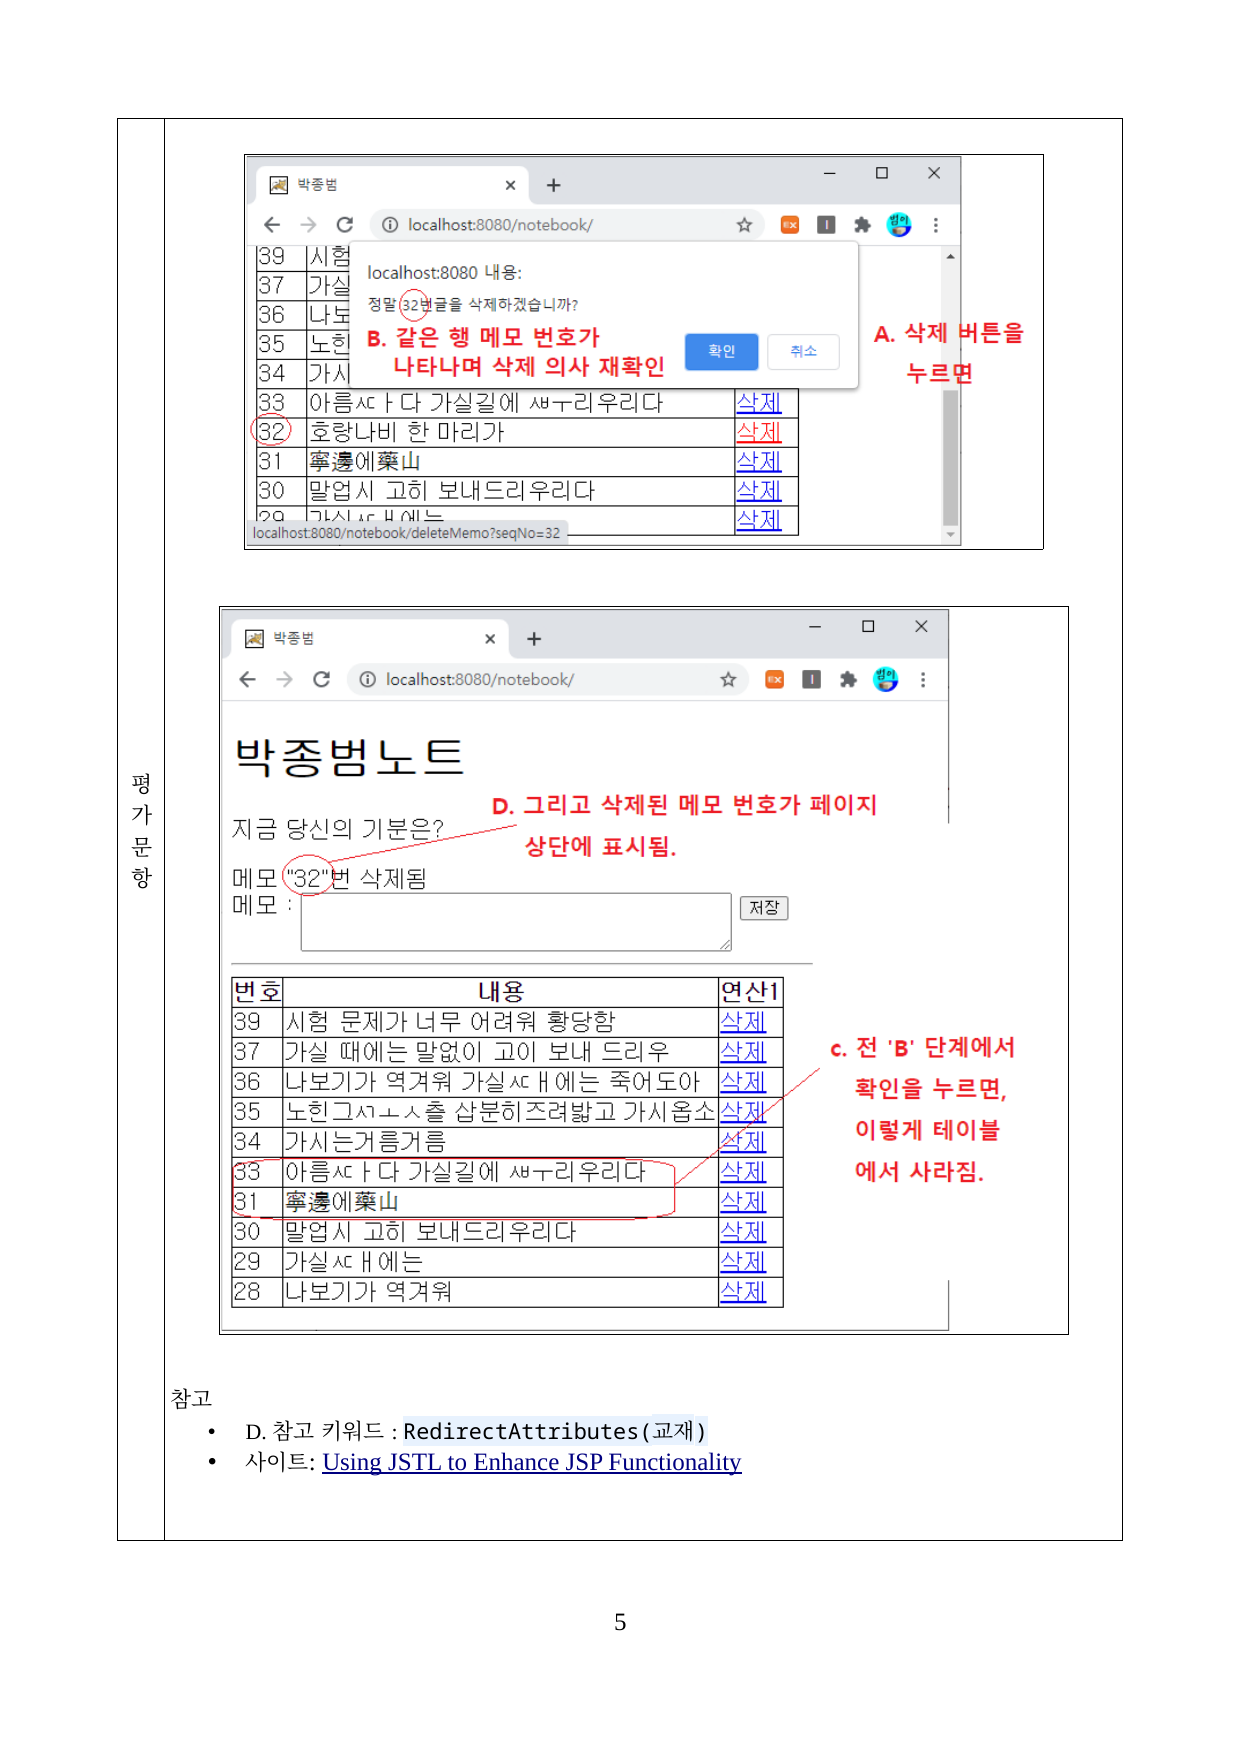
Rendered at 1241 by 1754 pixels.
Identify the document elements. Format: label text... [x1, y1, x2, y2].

picture [246, 156, 1040, 546]
table_header 참고 D. 참고 키워드 : RedirectAttributes(교재) 사이트: Using JSTL to Enhance JSP Functionality [165, 119, 1122, 1540]
picture [221, 609, 1066, 1331]
table_header 평가문항 [118, 119, 164, 1540]
